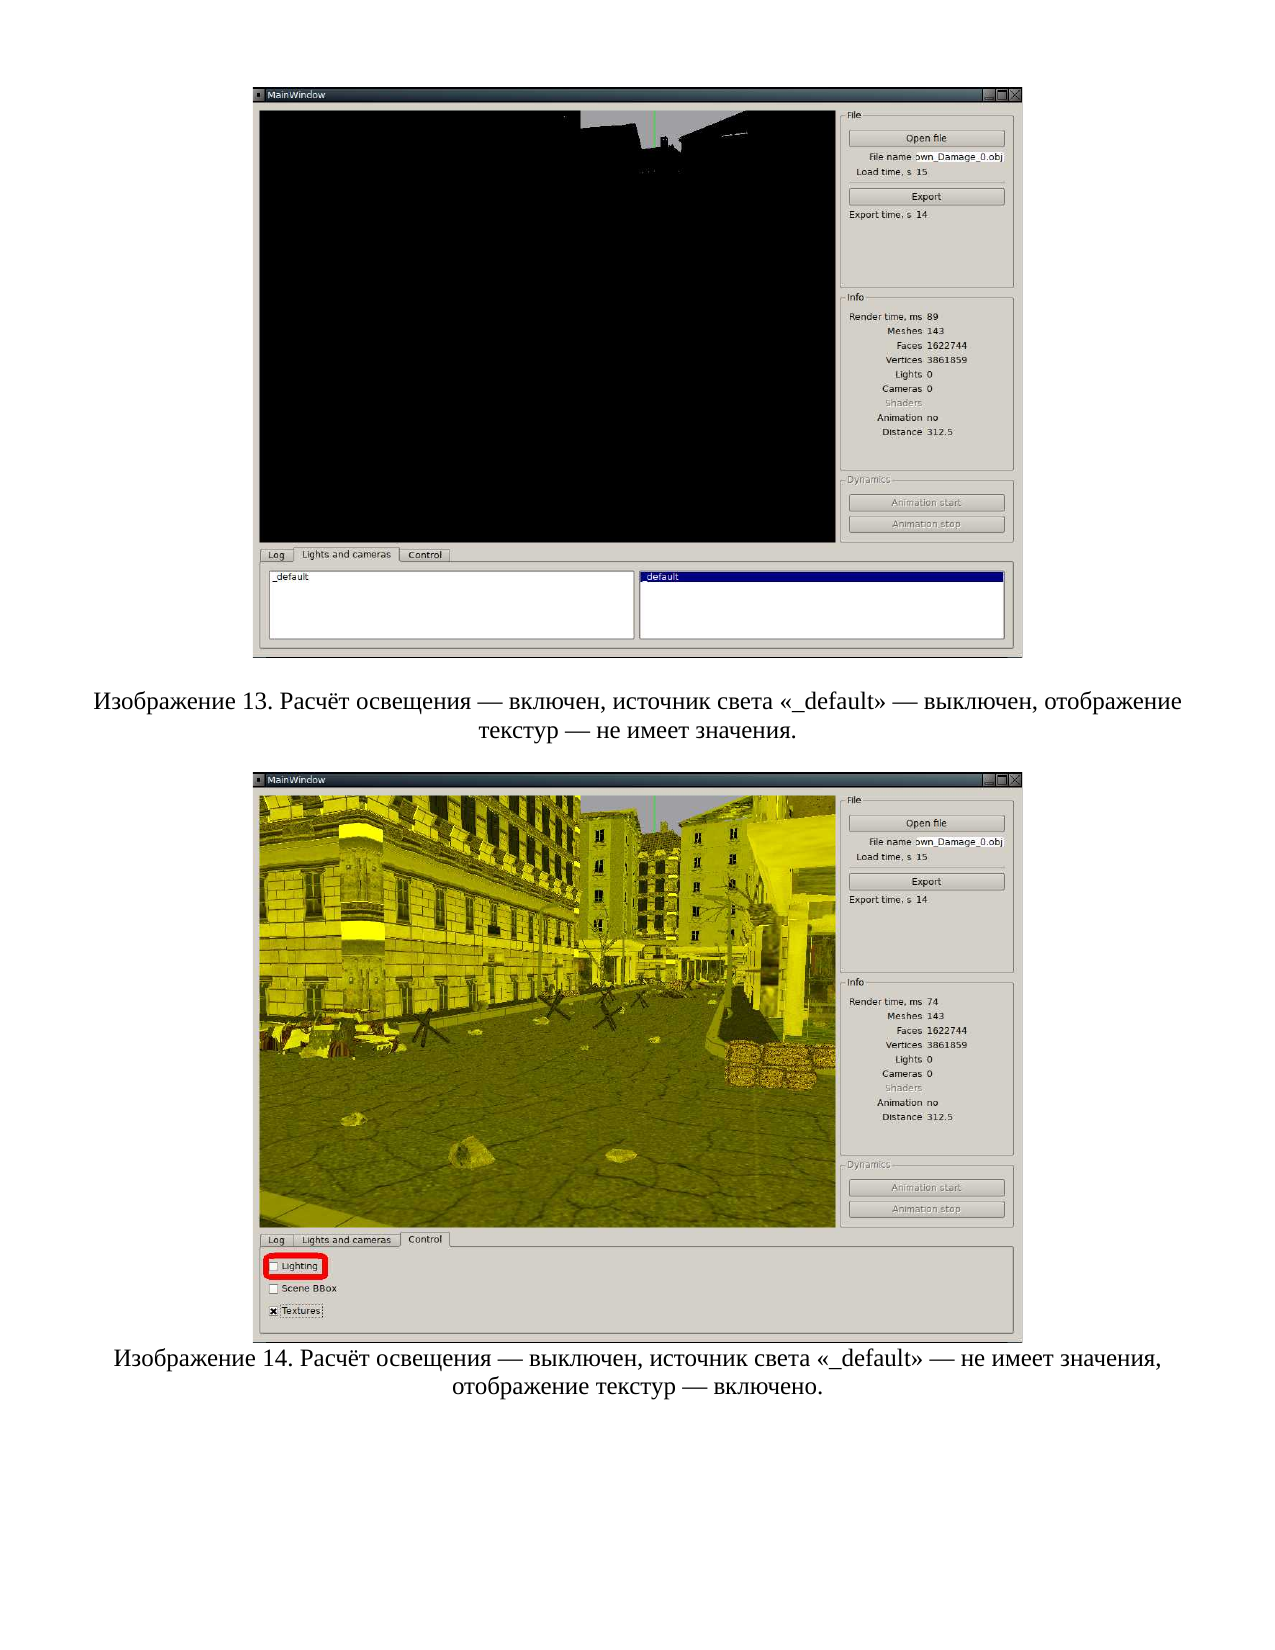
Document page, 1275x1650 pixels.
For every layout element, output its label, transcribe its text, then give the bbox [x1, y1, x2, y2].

picture [252, 772, 1023, 1343]
text Изображение 14. Расчёт освещения — выключен, источник света «_default» — не имеет значения, отображение текстур — включено. [59, 1080, 1216, 1400]
picture [252, 87, 1023, 658]
text Изображение 13. Расчёт освещения — включен, источник света «_default» — выключен, отображение текстур — не имеет значения. [59, 686, 1216, 744]
